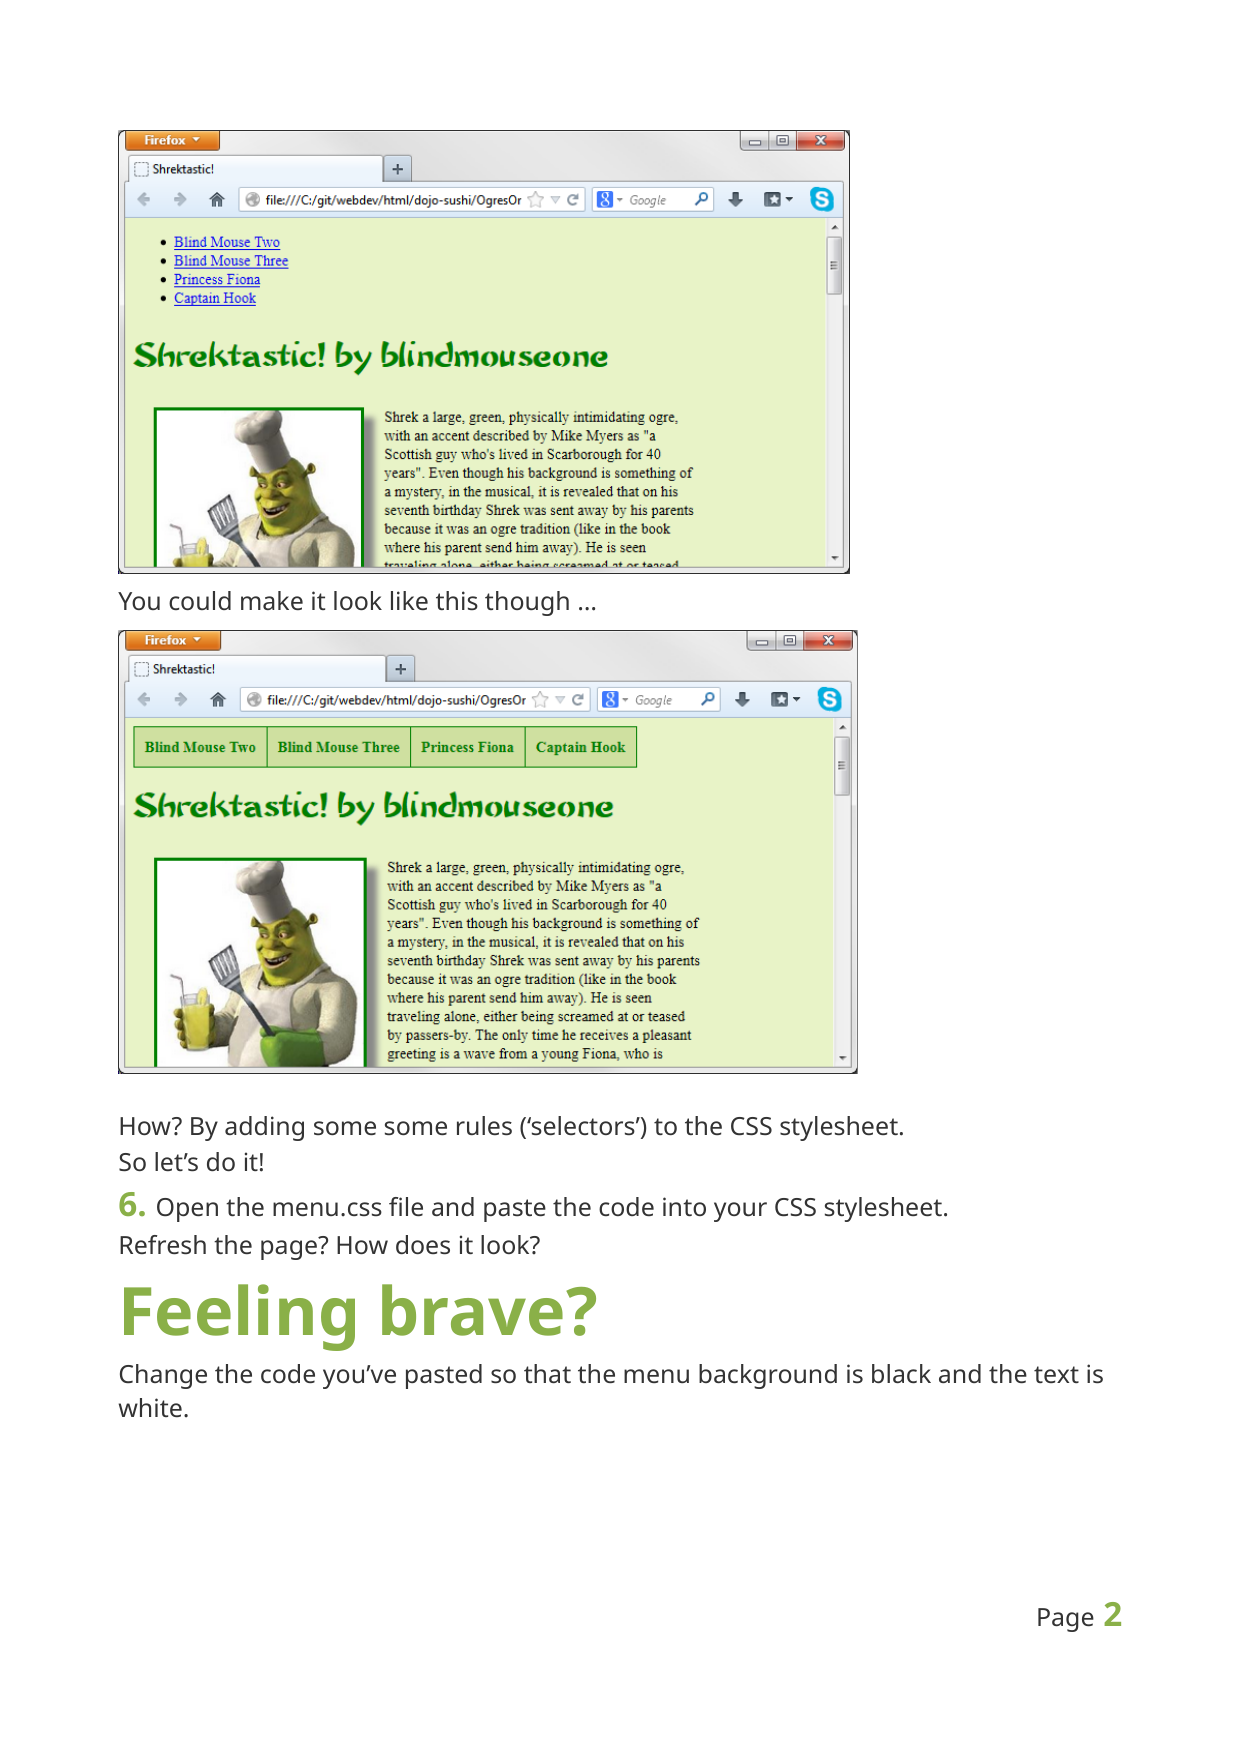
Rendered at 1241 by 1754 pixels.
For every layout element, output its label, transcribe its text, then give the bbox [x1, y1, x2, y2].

text How? By adding some some rules (‘selectors’) to the CSS stylesheet. [118, 1109, 1122, 1143]
text Refresh the page? How does it look? [118, 1228, 1122, 1262]
subtitle Feeling brave? [118, 1264, 1122, 1354]
text 6. Open the menu.css file and paste the code into your CSS stylesheet. [118, 1181, 1122, 1226]
text Change the code you’ve pasted so that the menu background is black and the text is white. [118, 1356, 1122, 1424]
text So let’s do it! [118, 1145, 1122, 1179]
picture [118, 130, 850, 574]
text You could make it look like this though … [118, 584, 1122, 618]
picture [118, 630, 858, 1074]
